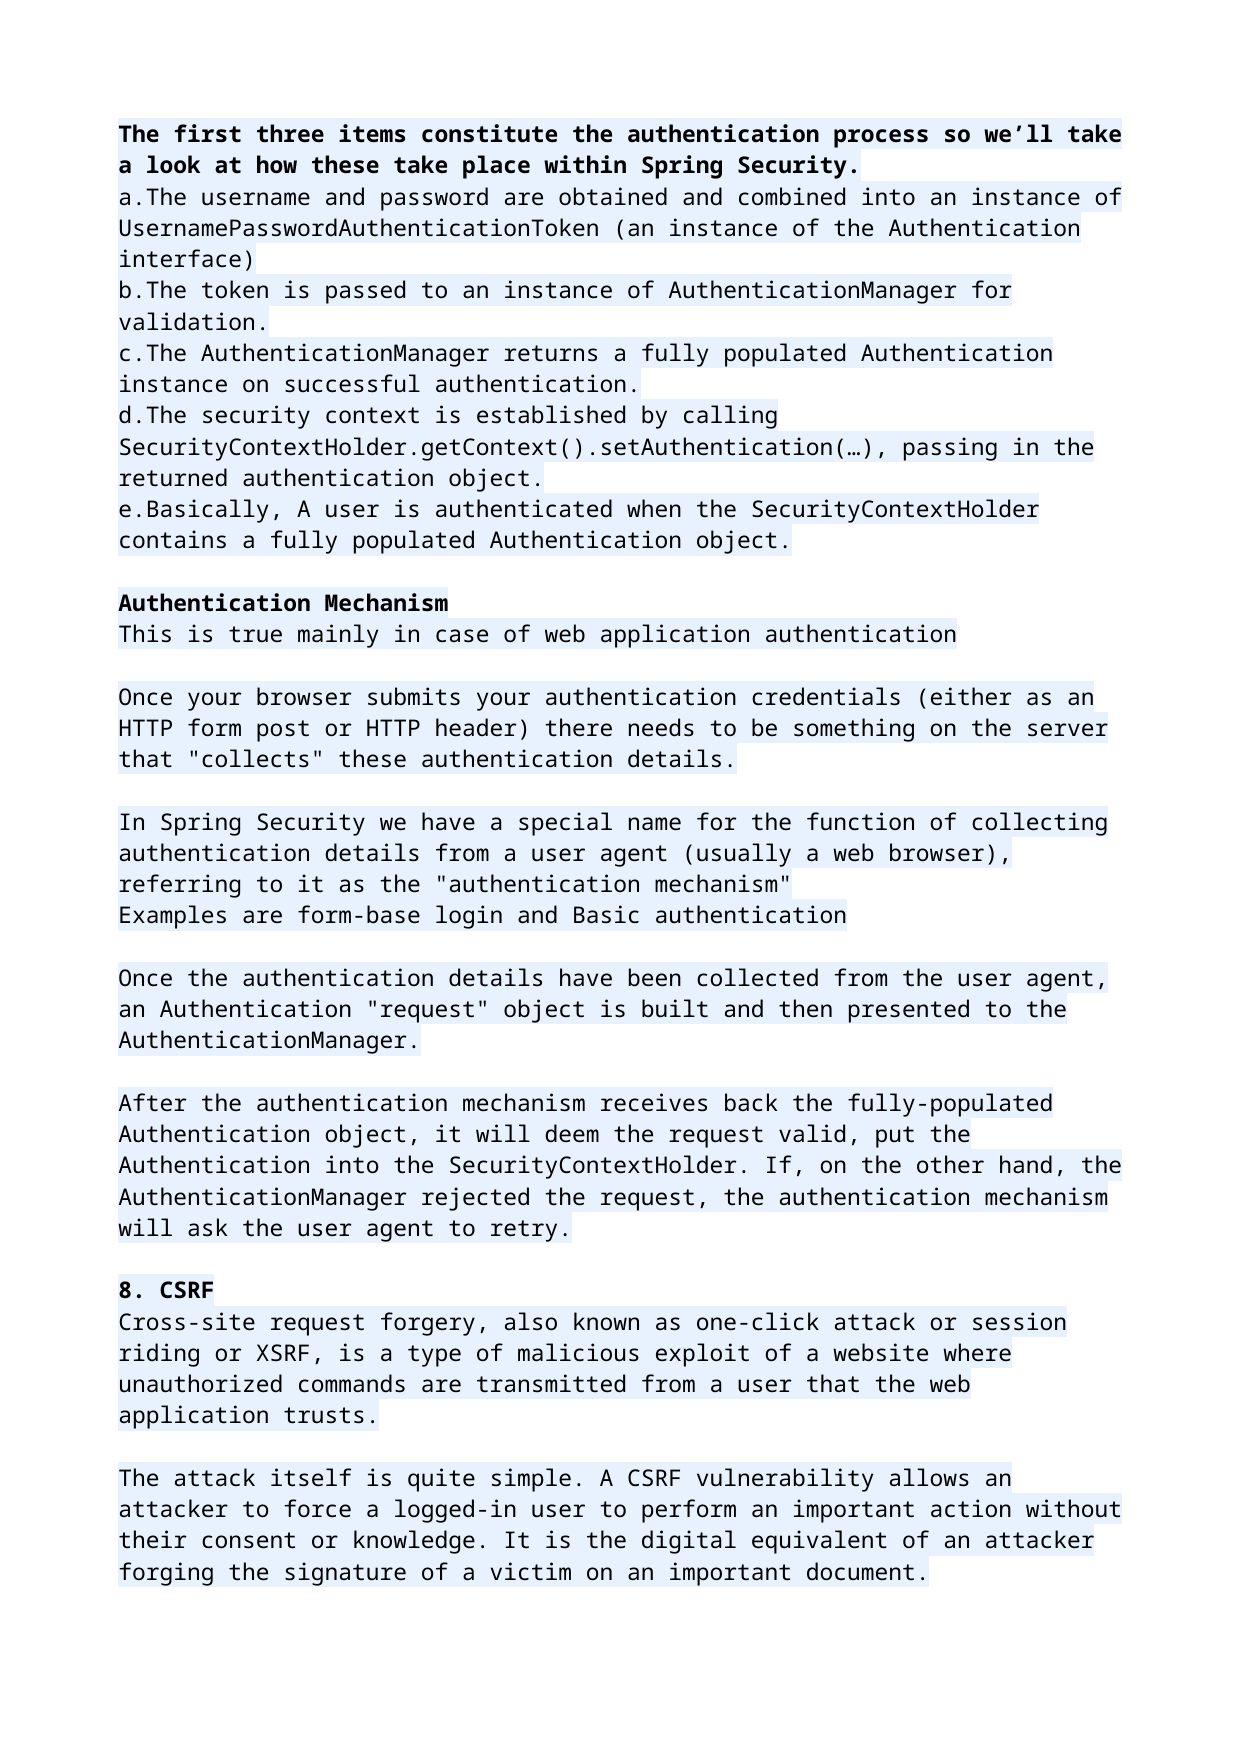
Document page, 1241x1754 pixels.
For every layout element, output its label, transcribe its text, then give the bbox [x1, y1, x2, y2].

text After the authentication mechanism receives back the fully-populated Authentication object, it will deem the request valid, put the Authentication into the SecurityContextHolder. If, on the other hand, the AuthenticationManager rejected the request, the authentication mechanism will ask the user agent to retry. [118, 1087, 1122, 1243]
text The first three items constitute the authentication process so we’ll take a look at how these take place within Spring Security. [118, 118, 1122, 181]
text Authentication Mechanism [118, 587, 1122, 618]
text e.Basically, A user is authenticated when the SecurityContextHolder contains a fully populated Authentication object. [118, 493, 1122, 556]
text Examples are form-base login and Basic authentication [118, 899, 1122, 931]
text Once the authentication details have been collected from the user agent, an Authentication "request" object is built and then presented to the AuthenticationManager. [118, 962, 1122, 1056]
text 8. CSRF [118, 1274, 1122, 1306]
text In Spring Security we have a special name for the function of collecting authentication details from a user agent (usually a web browser), referring to it as the "authentication mechanism" [118, 806, 1122, 899]
text Once your browser submits your authentication credentials (either as an HTTP form post or HTTP header) there needs to be something on the server that "collects" these authentication details. [118, 681, 1122, 774]
text a.The username and password are obtained and combined into an instance of UsernamePasswordAuthenticationToken (an instance of the Authentication interface) [118, 181, 1122, 274]
text d.The security context is established by calling SecurityContextHolder.getContext().setAuthentication(…​), passing in the returned authentication object. [118, 399, 1122, 493]
text b.The token is passed to an instance of AuthenticationManager for validation. [118, 274, 1122, 337]
text Cross-site request forgery, also known as one-click attack or session riding or XSRF, is a type of malicious exploit of a website where unauthorized commands are transmitted from a user that the web application trusts. [118, 1306, 1122, 1431]
text c.The AuthenticationManager returns a fully populated Authentication instance on successful authentication. [118, 337, 1122, 399]
text This is true mainly in case of web application authentication [118, 618, 1122, 649]
text The attack itself is quite simple. A CSRF vulnerability allows an attacker to force a logged-in user to perform an important action without their consent or knowledge. It is the digital equivalent of an attacker forging the signature of a victim on an important document. [118, 1462, 1122, 1587]
